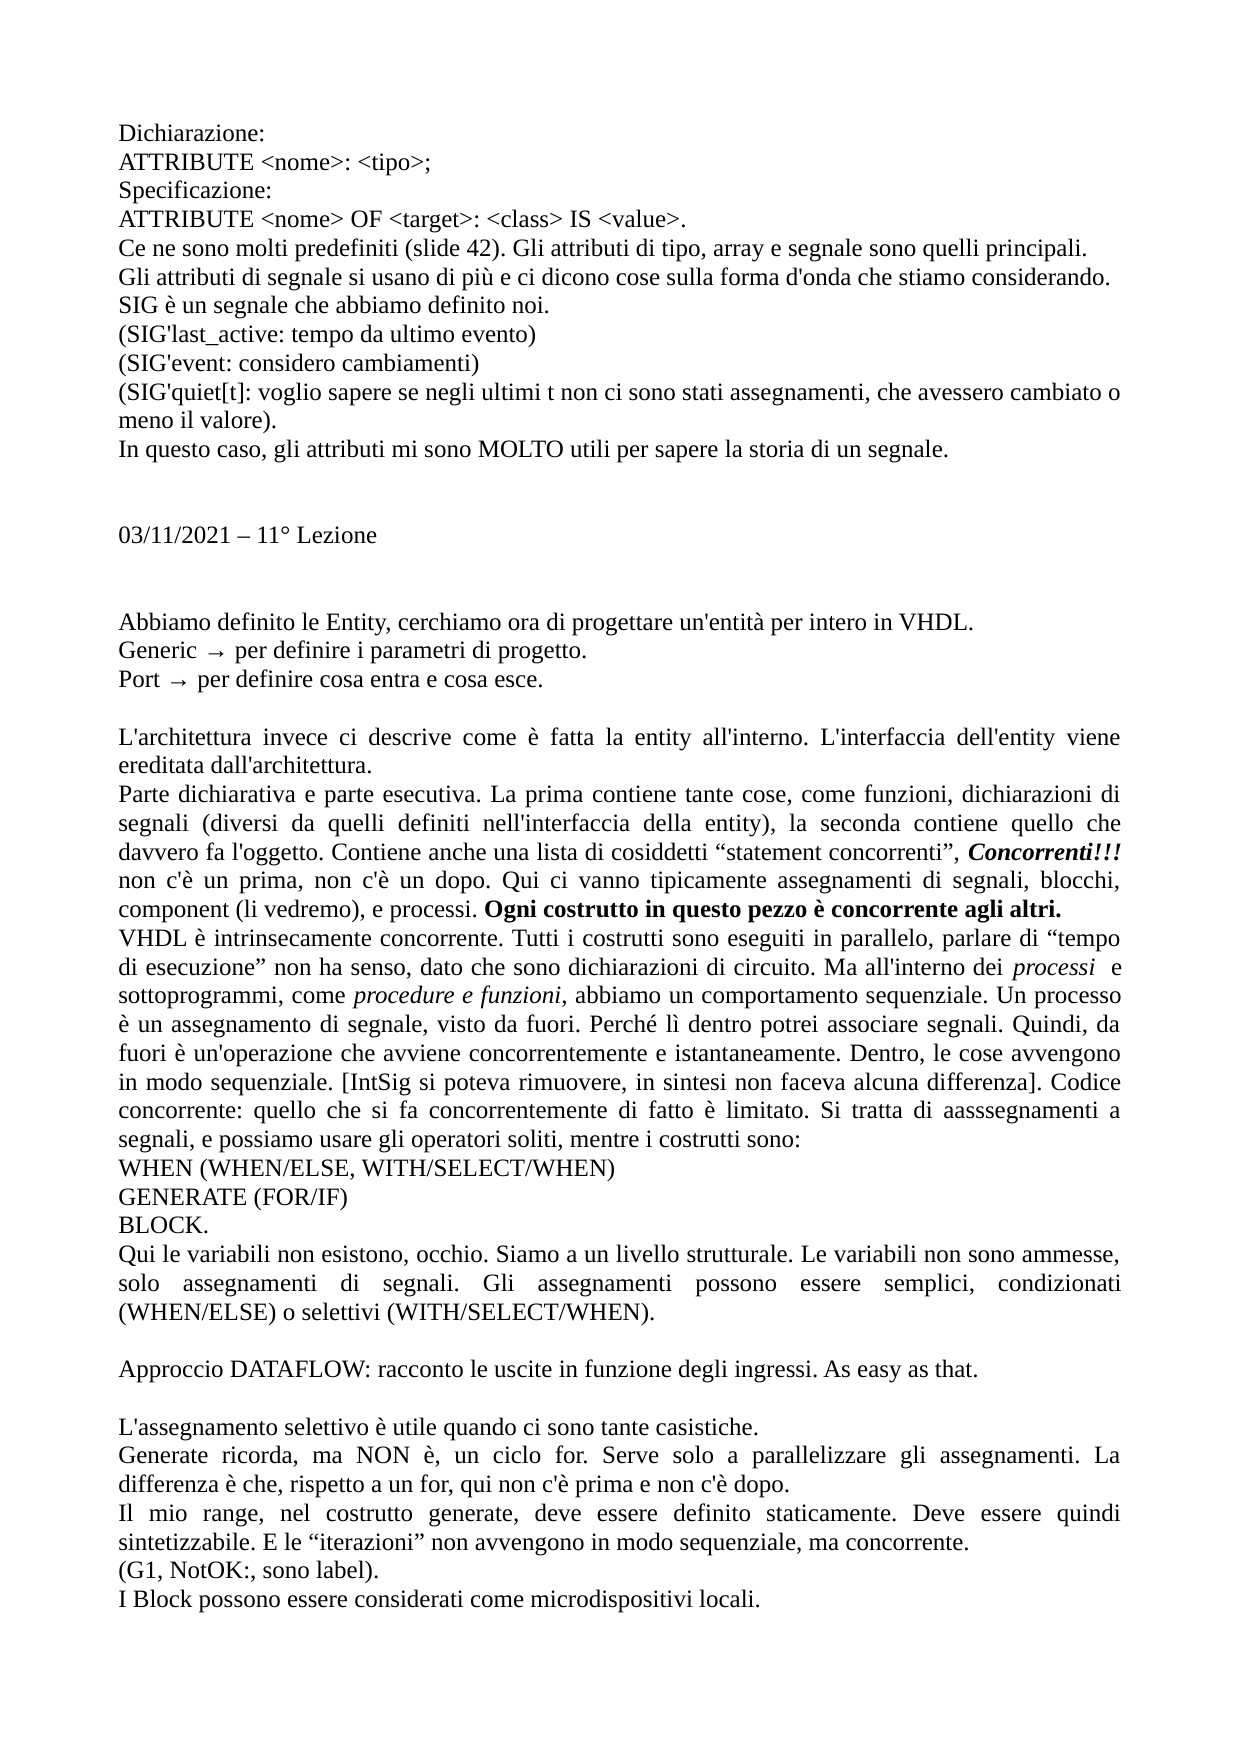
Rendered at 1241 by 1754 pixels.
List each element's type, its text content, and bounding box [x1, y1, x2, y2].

text Parte dichiarativa e parte esecutiva. La prima contiene tante cose, come funzioni, dichiarazioni di segnali (diversi da quelli definiti nell'interfaccia della entity), la seconda contiene quello che davvero fa l'oggetto. Contiene anche una lista di cosiddetti “statement concorrenti”, Concorrenti!!! non c'è un prima, non c'è un dopo. Qui ci vanno tipicamente assegnamenti di segnali, blocchi, component (li vedremo), e processi. Ogni costrutto in questo pezzo è concorrente agli altri. [118, 779, 1122, 923]
text BLOCK. [118, 1211, 1122, 1239]
text Gli attributi di segnale si usano di più e ci dicono cose sulla forma d'onda che stiamo considerando. [118, 262, 1122, 291]
text WHEN (WHEN/ELSE, WITH/SELECT/WHEN) [118, 1153, 1122, 1182]
text Qui le variabili non esistono, occhio. Siamo a un livello strutturale. Le variabili non sono ammesse, solo assegnamenti di segnali. Gli assegnamenti possono essere semplici, condizionati (WHEN/ELSE) o selettivi (WITH/SELECT/WHEN). [118, 1239, 1122, 1326]
text ATTRIBUTE <nome>: <tipo>; [118, 147, 1122, 176]
text SIG è un segnale che abbiamo definito noi. [118, 291, 1122, 319]
text (SIG'quiet[t]: voglio sapere se negli ultimi t non ci sono stati assegnamenti, che avessero cambiato o meno il valore). [118, 377, 1122, 434]
text (SIG'event: considero cambiamenti) [118, 348, 1122, 377]
text I Block possono essere considerati come microdispositivi locali. [118, 1584, 1122, 1613]
text GENERATE (FOR/IF) [118, 1182, 1122, 1211]
text L'assegnamento selettivo è utile quando ci sono tante casistiche. [118, 1412, 1122, 1441]
text Port → per definire cosa entra e cosa esce. [118, 664, 1122, 693]
text Generate ricorda, ma NON è, un ciclo for. Serve solo a parallelizzare gli assegnamenti. La differenza è che, rispetto a un for, qui non c'è prima e non c'è dopo. [118, 1441, 1122, 1498]
text Ce ne sono molti predefiniti (slide 42). Gli attributi di tipo, array e segnale sono quelli principali. [118, 233, 1122, 262]
text VHDL è intrinsecamente concorrente. Tutti i costrutti sono eseguiti in parallelo, parlare di “tempo di esecuzione” non ha senso, dato che sono dichiarazioni di circuito. Ma all'interno dei processi e sottoprogrammi, come procedure e funzioni, abbiamo un comportamento sequenziale. Un processo è un assegnamento di segnale, visto da fuori. Perché lì dentro potrei associare segnali. Quindi, da fuori è un'operazione che avviene concorrentemente e istantaneamente. Dentro, le cose avvengono in modo sequenziale. [IntSig si poteva rimuovere, in sintesi non faceva alcuna differenza]. Codice concorrente: quello che si fa concorrentemente di fatto è limitato. Si tratta di aasssegnamenti a segnali, e possiamo usare gli operatori soliti, mentre i costrutti sono: [118, 923, 1122, 1153]
text Approccio DATAFLOW: racconto le uscite in funzione degli ingressi. As easy as that. [118, 1354, 1122, 1383]
text ATTRIBUTE <nome> OF <target>: <class> IS <value>. [118, 204, 1122, 233]
text Dichiarazione: [118, 118, 1122, 147]
text Abbiamo definito le Entity, cerchiamo ora di progettare un'entità per intero in VHDL. [118, 607, 1122, 636]
text (G1, NotOK:, sono label). [118, 1556, 1122, 1584]
text L'architettura invece ci descrive come è fatta la entity all'interno. L'interfaccia dell'entity viene ereditata dall'architettura. [118, 722, 1122, 779]
text In questo caso, gli attributi mi sono MOLTO utili per sapere la storia di un segnale. [118, 434, 1122, 463]
text 03/11/2021 – 11° Lezione [118, 521, 1122, 549]
text Il mio range, nel costrutto generate, deve essere definito staticamente. Deve essere quindi sintetizzabile. E le “iterazioni” non avvengono in modo sequenziale, ma concorrente. [118, 1498, 1122, 1556]
text Generic → per definire i parametri di progetto. [118, 636, 1122, 664]
text (SIG'last_active: tempo da ultimo evento) [118, 319, 1122, 348]
text Specificazione: [118, 176, 1122, 204]
